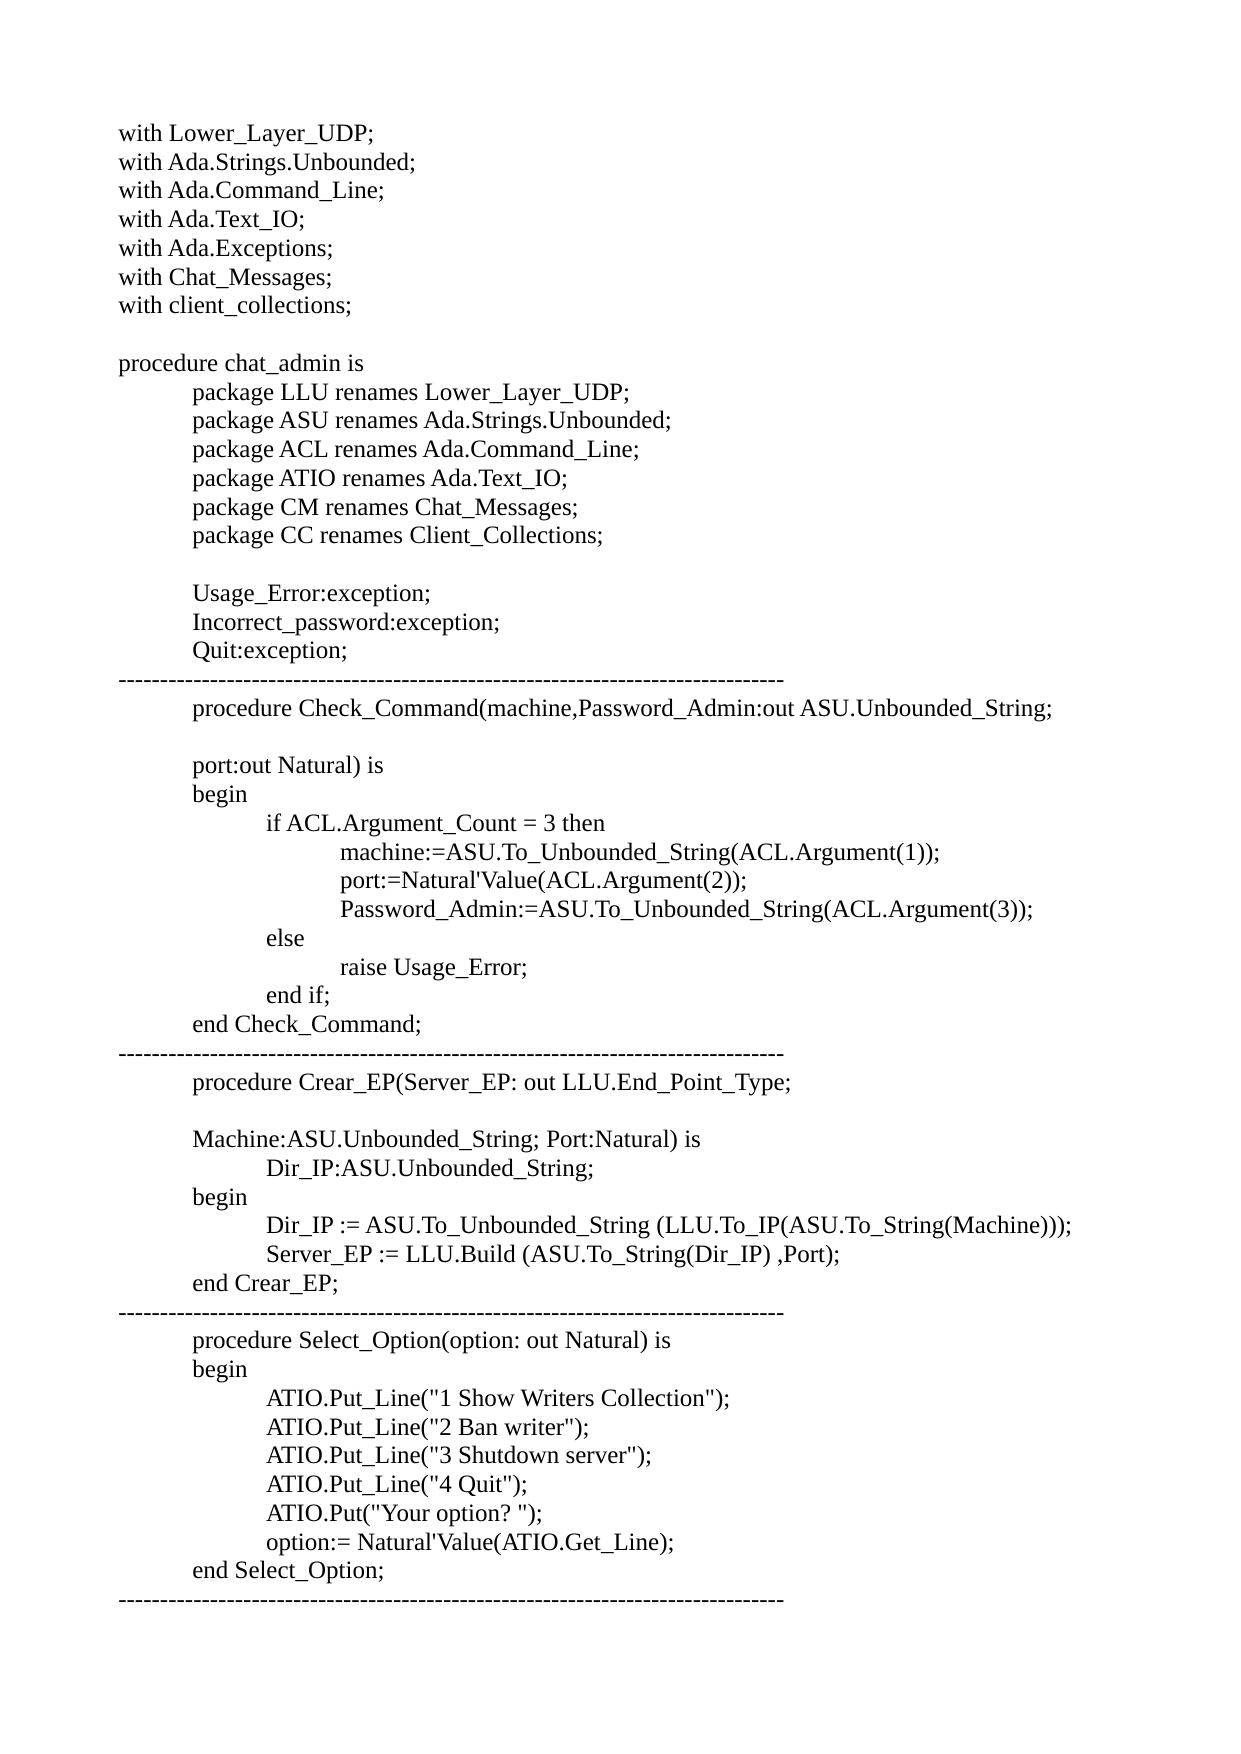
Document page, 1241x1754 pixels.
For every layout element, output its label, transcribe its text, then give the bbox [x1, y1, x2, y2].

text Quit:exception; [118, 636, 1122, 664]
text ATIO.Put_Line("2 Ban writer"); [118, 1412, 1122, 1441]
text end Check_Command; [118, 1009, 1122, 1038]
text ATIO.Put_Line("3 Shutdown server"); [118, 1441, 1122, 1469]
text package ASU renames Ada.Strings.Unbounded; [118, 406, 1122, 434]
text with Ada.Command_Line; [118, 176, 1122, 204]
text else [118, 923, 1122, 952]
text with Ada.Strings.Unbounded; [118, 147, 1122, 176]
text raise Usage_Error; [118, 952, 1122, 981]
text -------------------------------------------------------------------------------- [118, 1297, 1122, 1326]
text procedure chat_admin is [118, 348, 1122, 377]
text port:=Natural'Value(ACL.Argument(2)); [118, 866, 1122, 894]
text with client_collections; [118, 291, 1122, 319]
text package ACL renames Ada.Command_Line; [118, 434, 1122, 463]
text Usage_Error:exception; [118, 578, 1122, 607]
text port:out Natural) is [118, 722, 1122, 779]
text begin [118, 1354, 1122, 1383]
text with Chat_Messages; [118, 262, 1122, 291]
text ATIO.Put_Line("4 Quit"); [118, 1469, 1122, 1498]
text end Crear_EP; [118, 1268, 1122, 1297]
text begin [118, 779, 1122, 808]
text end if; [118, 981, 1122, 1009]
text package CM renames Chat_Messages; [118, 492, 1122, 521]
text Dir_IP:ASU.Unbounded_String; [118, 1153, 1122, 1182]
text ATIO.Put_Line("1 Show Writers Collection"); [118, 1383, 1122, 1412]
text package CC renames Client_Collections; [118, 521, 1122, 549]
text Incorrect_password:exception; [118, 607, 1122, 636]
text ATIO.Put("Your option? "); [118, 1498, 1122, 1527]
text machine:=ASU.To_Unbounded_String(ACL.Argument(1)); [118, 837, 1122, 866]
text Server_EP := LLU.Build (ASU.To_String(Dir_IP) ,Port); [118, 1239, 1122, 1268]
text Password_Admin:=ASU.To_Unbounded_String(ACL.Argument(3)); [118, 894, 1122, 923]
text procedure Select_Option(option: out Natural) is [118, 1326, 1122, 1354]
text procedure Check_Command(machine,Password_Admin:out ASU.Unbounded_String; [118, 693, 1122, 722]
text Dir_IP := ASU.To_Unbounded_String (LLU.To_IP(ASU.To_String(Machine))); [118, 1211, 1122, 1239]
text package ATIO renames Ada.Text_IO; [118, 463, 1122, 492]
text -------------------------------------------------------------------------------- [118, 664, 1122, 693]
text -------------------------------------------------------------------------------- [118, 1038, 1122, 1067]
text package LLU renames Lower_Layer_UDP; [118, 377, 1122, 406]
text procedure Crear_EP(Server_EP: out LLU.End_Point_Type; [118, 1067, 1122, 1096]
text Machine:ASU.Unbounded_String; Port:Natural) is [118, 1096, 1122, 1153]
text begin [118, 1182, 1122, 1211]
text with Ada.Text_IO; [118, 204, 1122, 233]
text option:= Natural'Value(ATIO.Get_Line); [118, 1527, 1122, 1556]
text if ACL.Argument_Count = 3 then [118, 808, 1122, 837]
text with Lower_Layer_UDP; [118, 118, 1122, 147]
text -------------------------------------------------------------------------------- [118, 1584, 1122, 1613]
text end Select_Option; [118, 1556, 1122, 1584]
text with Ada.Exceptions; [118, 233, 1122, 262]
